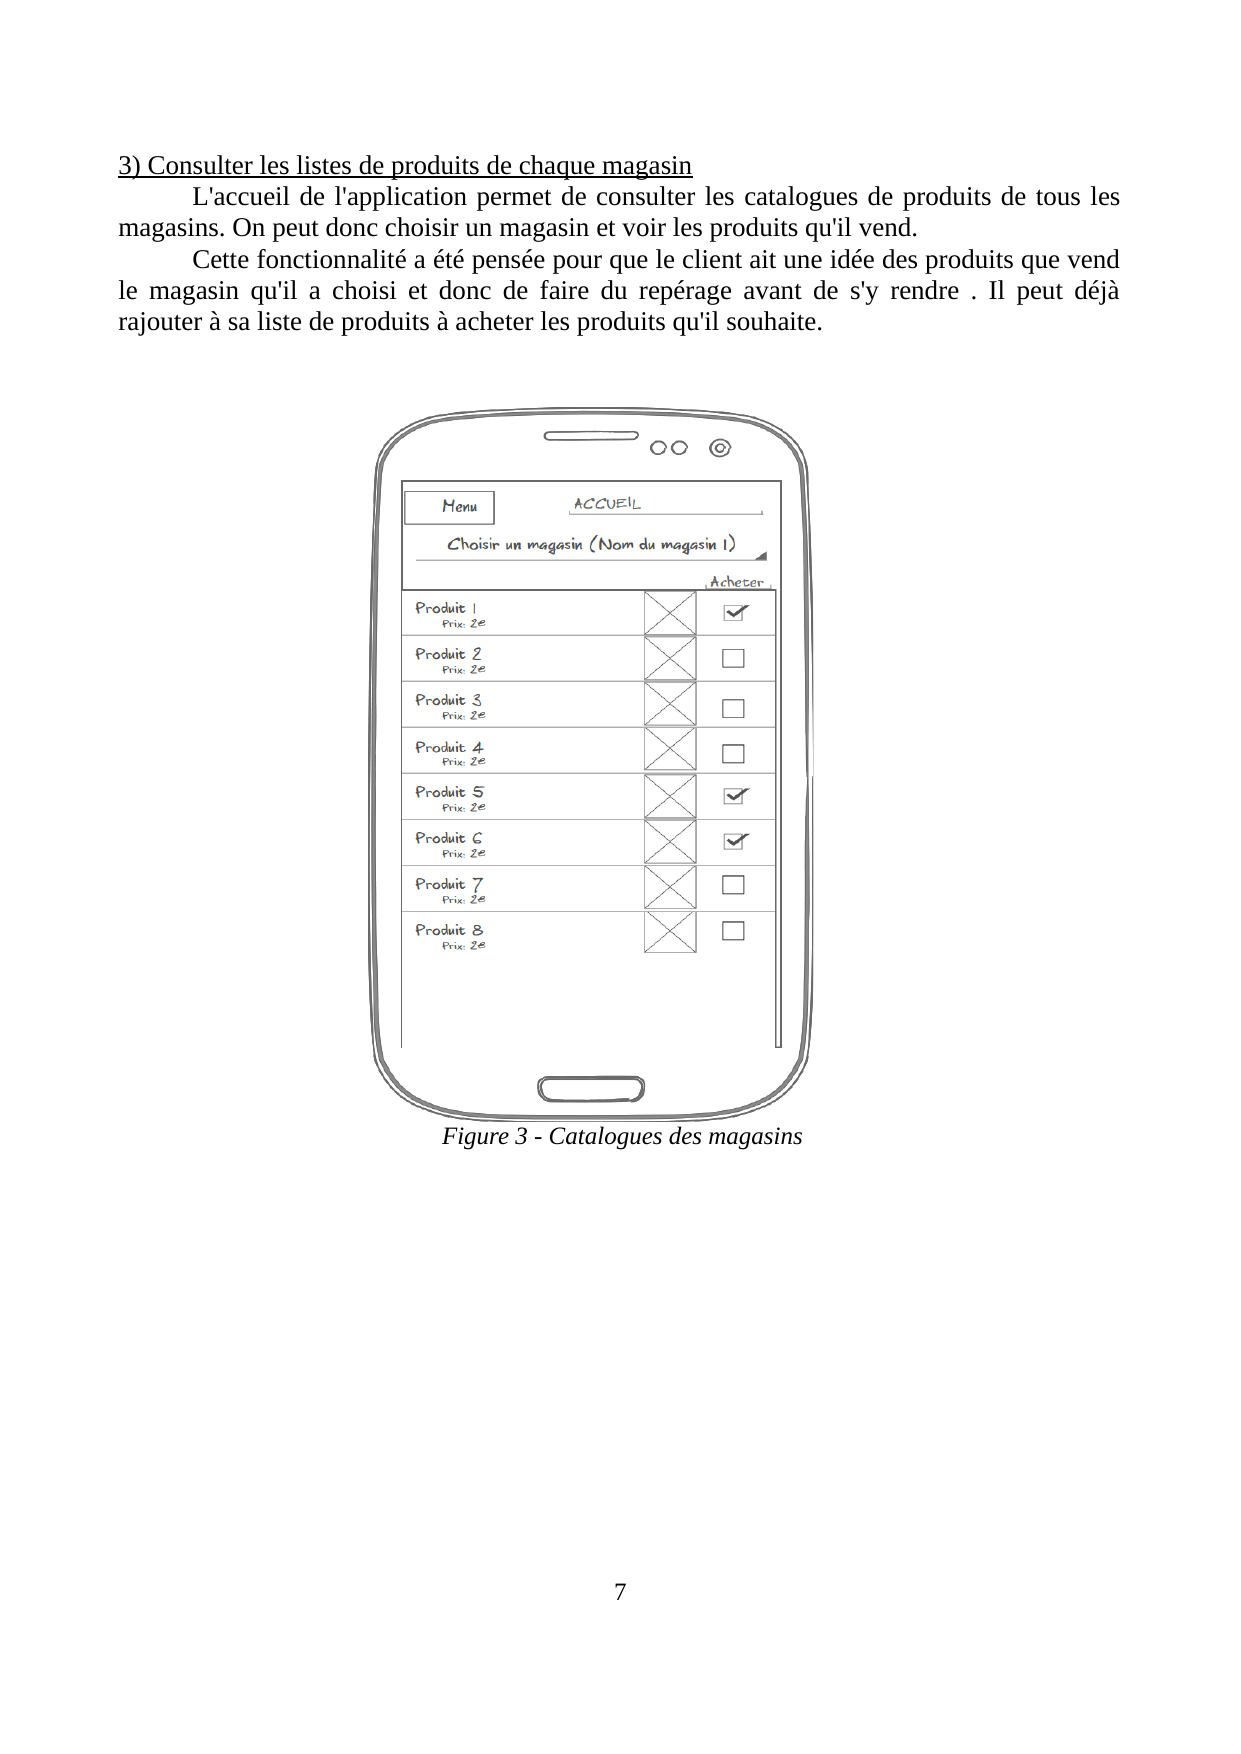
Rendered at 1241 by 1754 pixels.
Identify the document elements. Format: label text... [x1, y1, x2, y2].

picture [368, 407, 814, 1122]
text Figure 3 - Catalogues des magasins [368, 384, 844, 1150]
text Cette fonctionnalité a été pensée pour que le client ait une idée des produits que vend le magasin qu'il a choisi et donc de faire du repérage avant de s'y rendre . Il peut déjà rajouter à sa liste de produits à acheter les produits qu'il souhaite. [118, 243, 1122, 336]
text 3) Consulter les listes de produits de chaque magasin [118, 149, 1122, 180]
text L'accueil de l'application permet de consulter les catalogues de produits de tous les magasins. On peut donc choisir un magasin et voir les produits qu'il vend. [118, 180, 1122, 243]
